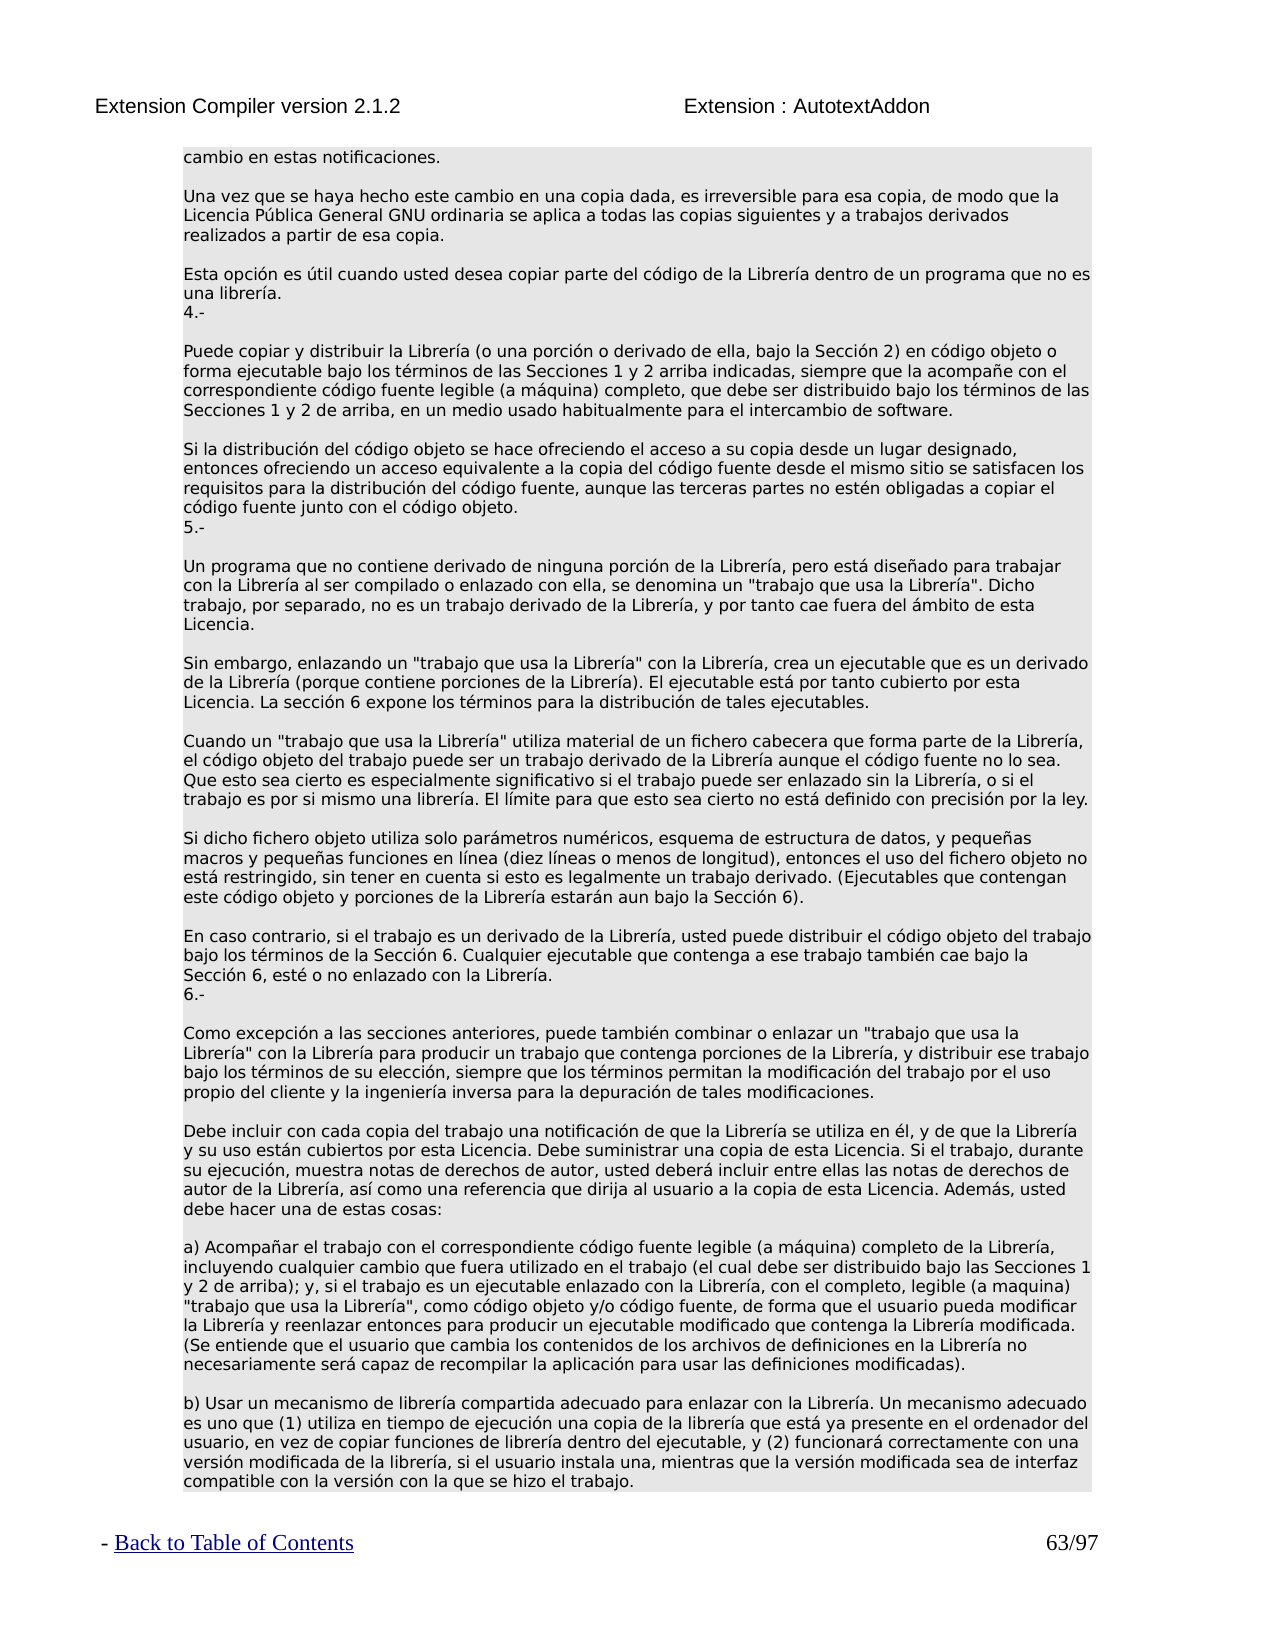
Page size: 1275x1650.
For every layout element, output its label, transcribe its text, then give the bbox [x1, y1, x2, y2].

text Cuando un "trabajo que usa la Librería" utiliza material de un fichero cabecera que forma parte de la Librería, el código objeto del trabajo puede ser un trabajo derivado de la Librería aunque el código fuente no lo sea. Que esto sea cierto es especialmente significativo si el trabajo puede ser enlazado sin la Librería, o si el trabajo es por si mismo una librería. El límite para que esto sea cierto no está definido con precisión por la ley. [183, 732, 1092, 810]
text En caso contrario, si el trabajo es un derivado de la Librería, usted puede distribuir el código objeto del trabajo bajo los términos de la Sección 6. Cualquier ejecutable que contenga a ese trabajo también cae bajo la Sección 6, esté o no enlazado con la Librería. [183, 927, 1092, 985]
text cambio en estas notificaciones. [183, 147, 1092, 167]
text 5.- [183, 518, 1092, 537]
text Una vez que se haya hecho este cambio en una copia dada, es irreversible para esa copia, de modo que la Licencia Pública General GNU ordinaria se aplica a todas las copias siguientes y a trabajos derivados realizados a partir de esa copia. [183, 186, 1092, 245]
text Si la distribución del código objeto se hace ofreciendo el acceso a su copia desde un lugar designado, entonces ofreciendo un acceso equivalente a la copia del código fuente desde el mismo sitio se satisfacen los requisitos para la distribución del código fuente, aunque las terceras partes no estén obligadas a copiar el código fuente junto con el código objeto. [183, 440, 1092, 518]
text Sin embargo, enlazando un "trabajo que usa la Librería" con la Librería, crea un ejecutable que es un derivado de la Librería (porque contiene porciones de la Librería). El ejecutable está por tanto cubierto por esta Licencia. La sección 6 expone los términos para la distribución de tales ejecutables. [183, 654, 1092, 712]
text Un programa que no contiene derivado de ninguna porción de la Librería, pero está diseñado para trabajar con la Librería al ser compilado o enlazado con ella, se denomina un "trabajo que usa la Librería". Dicho trabajo, por separado, no es un trabajo derivado de la Librería, y por tanto cae fuera del ámbito de esta Licencia. [183, 557, 1092, 634]
text Esta opción es útil cuando usted desea copiar parte del código de la Librería dentro de un programa que no es una librería. [183, 264, 1092, 303]
text b) Usar un mecanismo de librería compartida adecuado para enlazar con la Librería. Un mecanismo adecuado es uno que (1) utiliza en tiempo de ejecución una copia de la librería que está ya presente en el ordenador del usuario, en vez de copiar funciones de librería dentro del ejecutable, y (2) funcionará correctamente con una versión modificada de la librería, si el usuario instala una, mientras que la versión modificada sea de interfaz compatible con la versión con la que se hizo el trabajo. [183, 1394, 1092, 1492]
text Como excepción a las secciones anteriores, puede también combinar o enlazar un "trabajo que usa la Librería" con la Librería para producir un trabajo que contenga porciones de la Librería, y distribuir ese trabajo bajo los términos de su elección, siempre que los términos permitan la modificación del trabajo por el uso propio del cliente y la ingeniería inversa para la depuración de tales modificaciones. [183, 1024, 1092, 1102]
text Puede copiar y distribuir la Librería (o una porción o derivado de ella, bajo la Sección 2) en código objeto o forma ejecutable bajo los términos de las Secciones 1 y 2 arriba indicadas, siempre que la acompañe con el correspondiente código fuente legible (a máquina) completo, que debe ser distribuido bajo los términos de las Secciones 1 y 2 de arriba, en un medio usado habitualmente para el intercambio de software. [183, 342, 1092, 420]
text a) Acompañar el trabajo con el correspondiente código fuente legible (a máquina) completo de la Librería, incluyendo cualquier cambio que fuera utilizado en el trabajo (el cual debe ser distribuido bajo las Secciones 1 y 2 de arriba); y, si el trabajo es un ejecutable enlazado con la Librería, con el completo, legible (a maquina) "trabajo que usa la Librería", como código objeto y/o código fuente, de forma que el usuario pueda modificar la Librería y reenlazar entonces para producir un ejecutable modificado que contenga la Librería modificada. (Se entiende que el usuario que cambia los contenidos de los archivos de definiciones en la Librería no necesariamente será capaz de recompilar la aplicación para usar las definiciones modificadas). [183, 1238, 1092, 1375]
text 6.- [183, 985, 1092, 1004]
text 4.- [183, 303, 1092, 323]
text Si dicho fichero objeto utiliza solo parámetros numéricos, esquema de estructura de datos, y pequeñas macros y pequeñas funciones en línea (diez líneas o menos de longitud), entonces el uso del fichero objeto no está restringido, sin tener en cuenta si esto es legalmente un trabajo derivado. (Ejecutables que contengan este código objeto y porciones de la Librería estarán aun bajo la Sección 6). [183, 829, 1092, 907]
text Debe incluir con cada copia del trabajo una notificación de que la Librería se utiliza en él, y de que la Librería y su uso están cubiertos por esta Licencia. Debe suministrar una copia de esta Licencia. Si el trabajo, durante su ejecución, muestra notas de derechos de autor, usted deberá incluir entre ellas las notas de derechos de autor de la Librería, así como una referencia que dirija al usuario a la copia de esta Licencia. Además, usted debe hacer una de estas cosas: [183, 1121, 1092, 1219]
